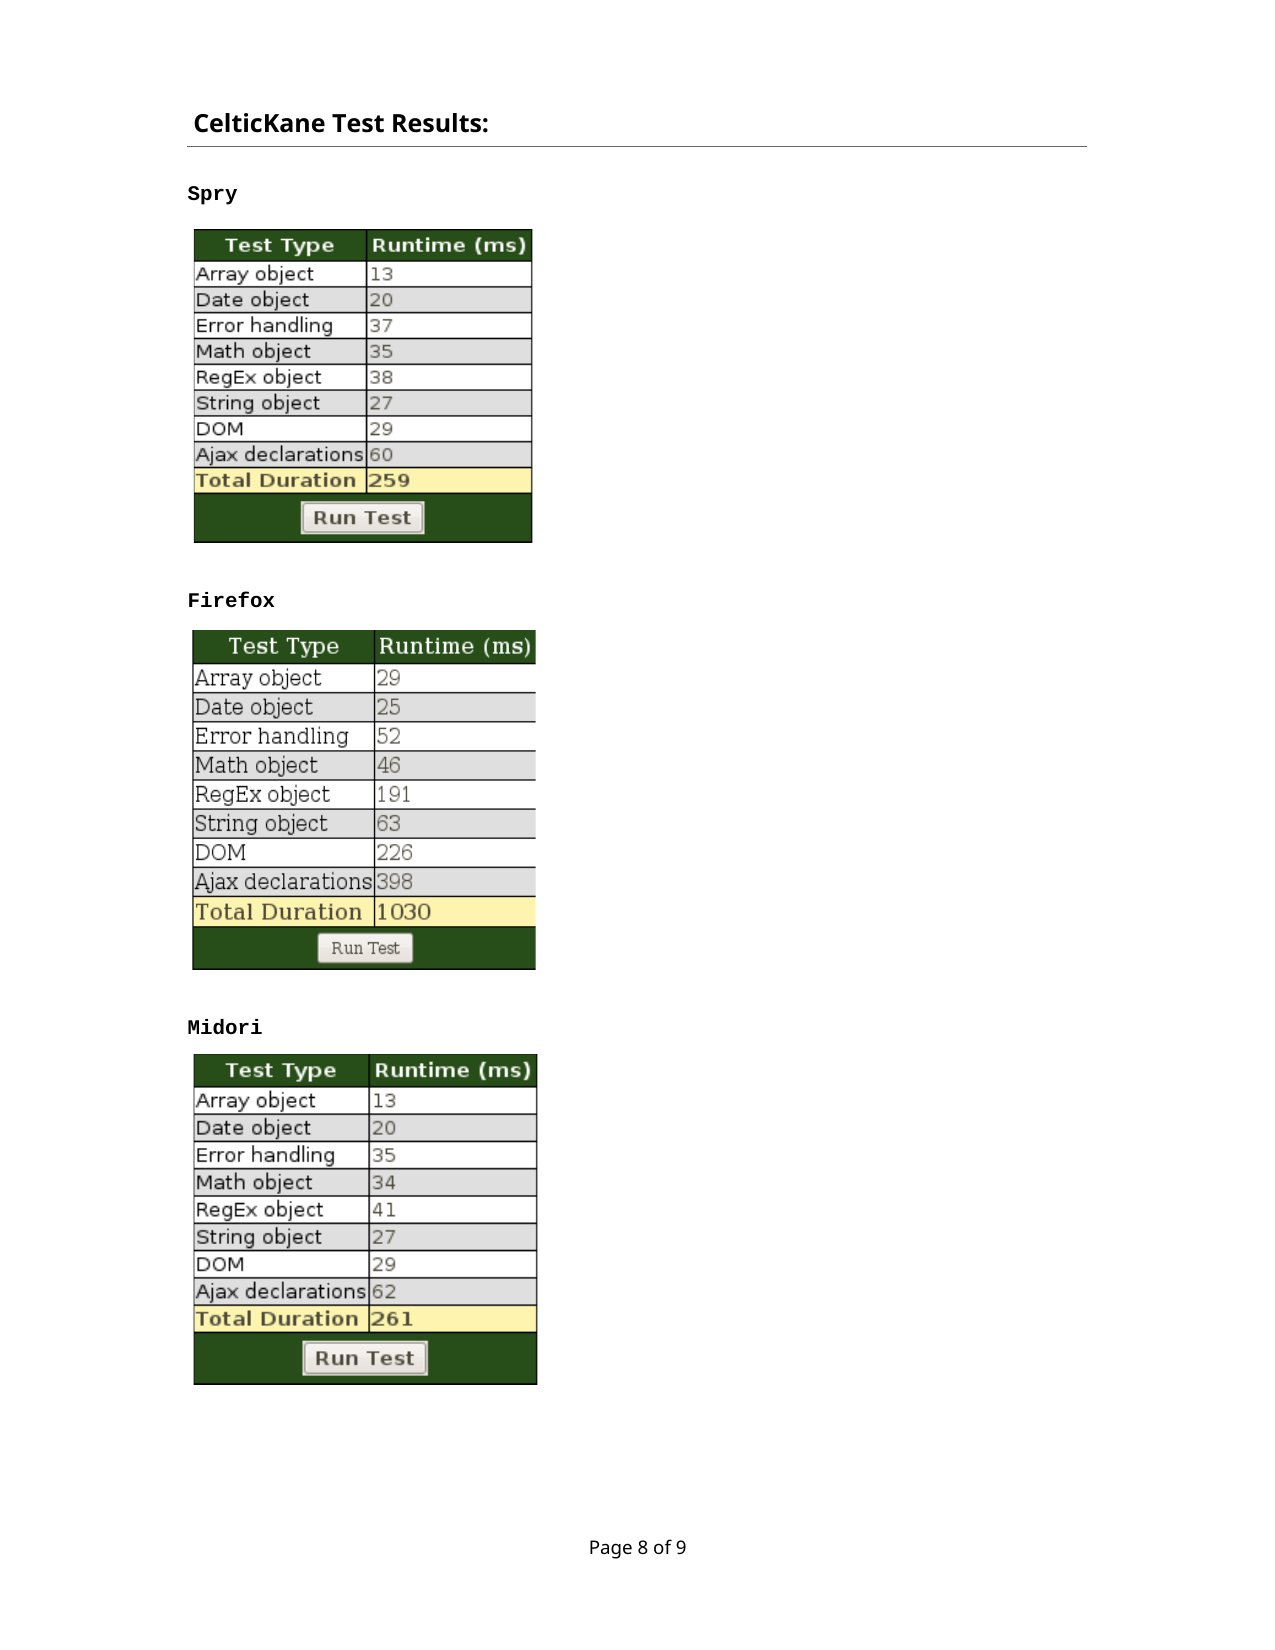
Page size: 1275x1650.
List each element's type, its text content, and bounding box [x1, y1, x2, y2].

text Spry [187, 183, 1087, 207]
text Midori [187, 1017, 1087, 1041]
picture [193, 229, 533, 543]
picture [193, 1054, 538, 1385]
picture [190, 630, 536, 970]
subtitle CelticKane Test Results: [187, 100, 1087, 146]
text Firefox [187, 590, 1087, 614]
